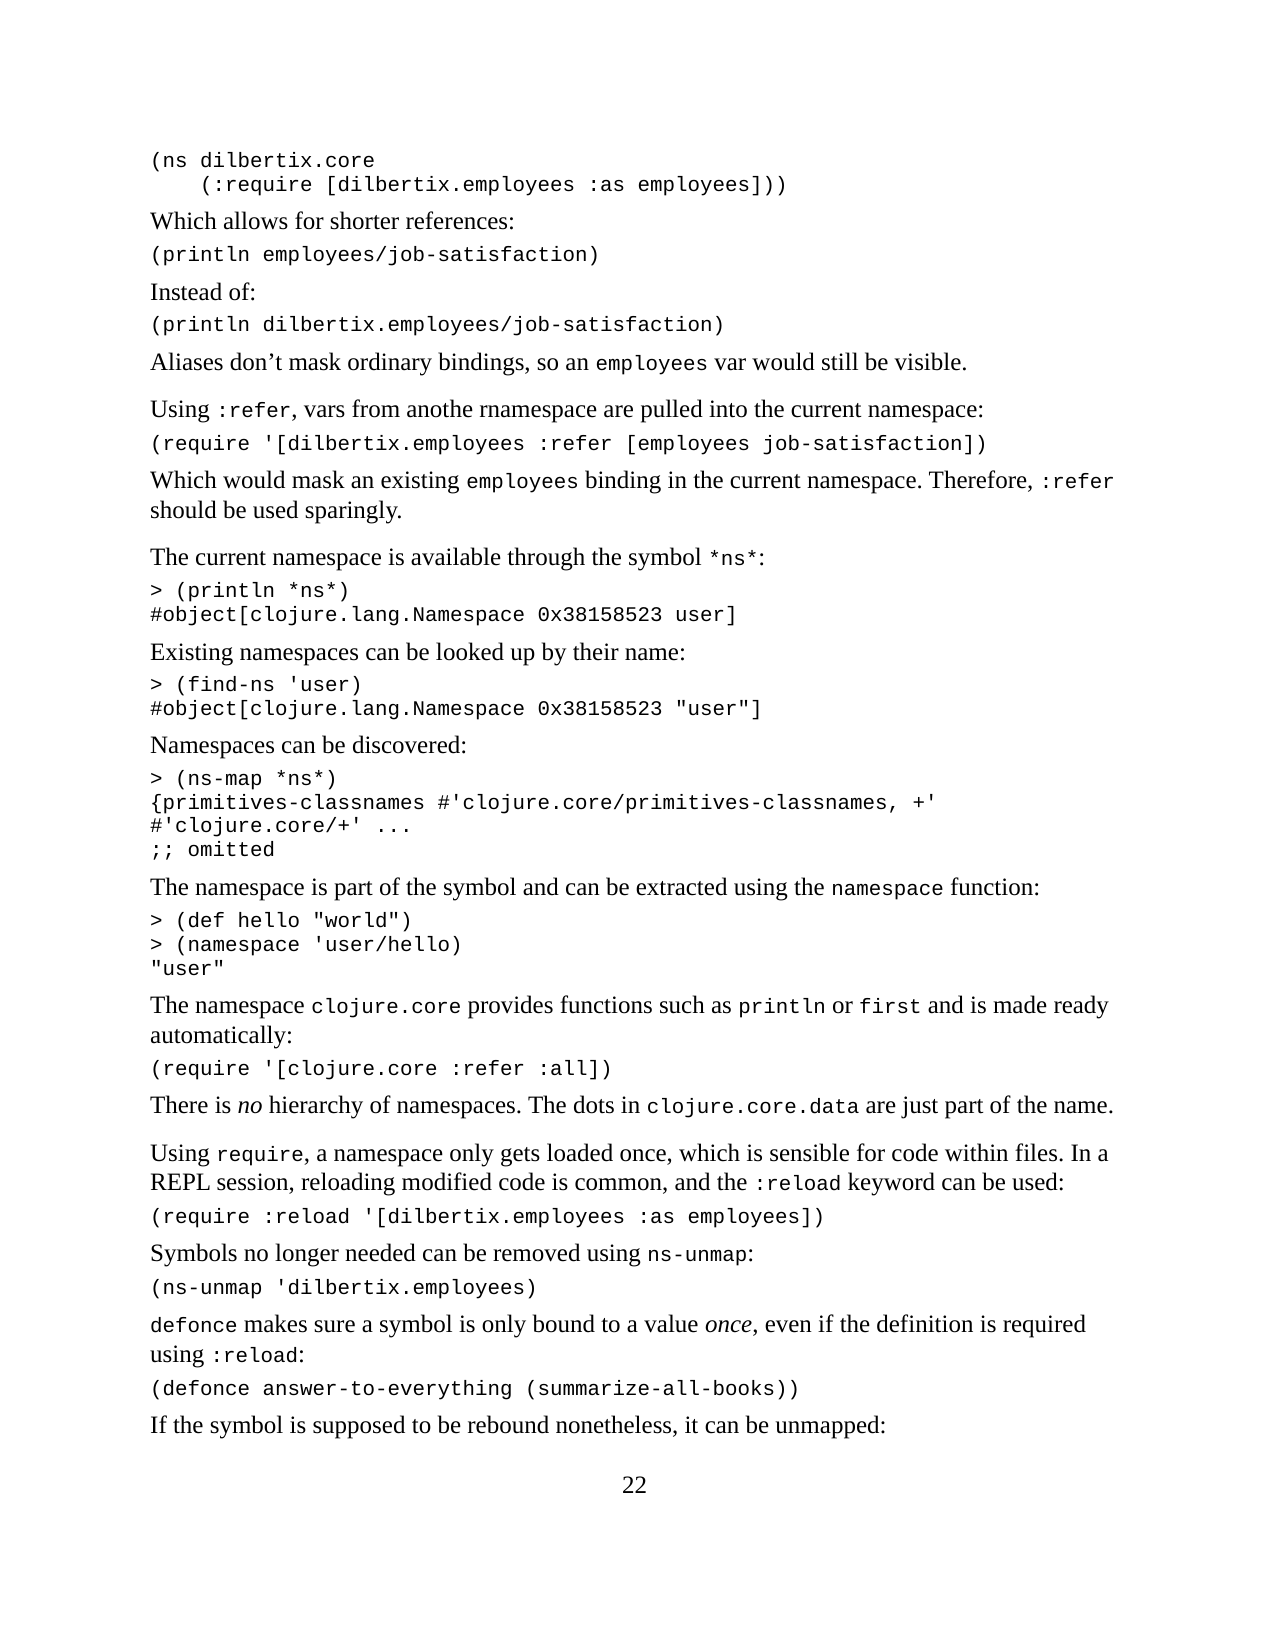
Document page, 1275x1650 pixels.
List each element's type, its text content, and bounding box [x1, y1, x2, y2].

text (ns dilbertix.core [150, 150, 1125, 174]
text defonce makes sure a symbol is only bound to a value once, even if the definition is required using :reload: [150, 1309, 1125, 1369]
text #object[clojure.lang.Namespace 0x38158523 user] [150, 604, 1125, 628]
text Which allows for shorter references: [150, 206, 1125, 235]
text The current namespace is available through the symbol *ns*: [150, 542, 1125, 571]
text The namespace clojure.core provides functions such as println or first and is made ready automatically: [150, 990, 1125, 1048]
text {primitives-classnames #'clojure.core/primitives-classnames, +' #'clojure.core/+' ... [150, 792, 1125, 839]
text If the symbol is supposed to be rebound nonetheless, it can be unmapped: [150, 1410, 1125, 1439]
text Instead of: [150, 277, 1125, 305]
text (require :reload '[dilbertix.employees :as employees]) [150, 1206, 1125, 1229]
text (:require [dilbertix.employees :as employees])) [150, 174, 1125, 197]
text There is no hierarchy of namespaces. The dots in clojure.core.data are just part of the name. [150, 1090, 1125, 1120]
text Using require, a namespace only gets loaded once, which is sensible for code within files. In a REPL session, reloading modified code is common, and the :reload keyword can be used: [150, 1138, 1125, 1197]
text Aliases don’t mask ordinary bindings, so an employees var would still be visible. [150, 347, 1125, 376]
text The namespace is part of the symbol and can be extracted using the namespace function: [150, 872, 1125, 901]
text > (ns-map *ns*) [150, 768, 1125, 792]
text ;; omitted [150, 839, 1125, 863]
text Namespaces can be discovered: [150, 731, 1125, 759]
text "user" [150, 958, 1125, 981]
text > (find-ns 'user) [150, 674, 1125, 698]
text #object[clojure.lang.Namespace 0x38158523 "user"] [150, 698, 1125, 722]
text Existing namespaces can be looked up by their name: [150, 637, 1125, 665]
text > (namespace 'user/hello) [150, 934, 1125, 958]
text (defonce answer-to-everything (summarize-all-books)) [150, 1378, 1125, 1401]
text (println employees/job-satisfaction) [150, 244, 1125, 268]
text (println dilbertix.employees/job-satisfaction) [150, 314, 1125, 338]
text (ns-unmap 'dilbertix.employees) [150, 1277, 1125, 1301]
text (require '[dilbertix.employees :refer [employees job-satisfaction]) [150, 433, 1125, 457]
text > (println *ns*) [150, 580, 1125, 604]
text > (def hello "world") [150, 910, 1125, 934]
text (require '[clojure.core :refer :all]) [150, 1057, 1125, 1081]
text Symbols no longer needed can be removed using ns-unmap: [150, 1238, 1125, 1268]
text Using :refer, vars from anothe rnamespace are pulled into the current namespace: [150, 394, 1125, 424]
text Which would mask an existing employees binding in the current namespace. Therefore, :refer should be used sparingly. [150, 466, 1125, 524]
